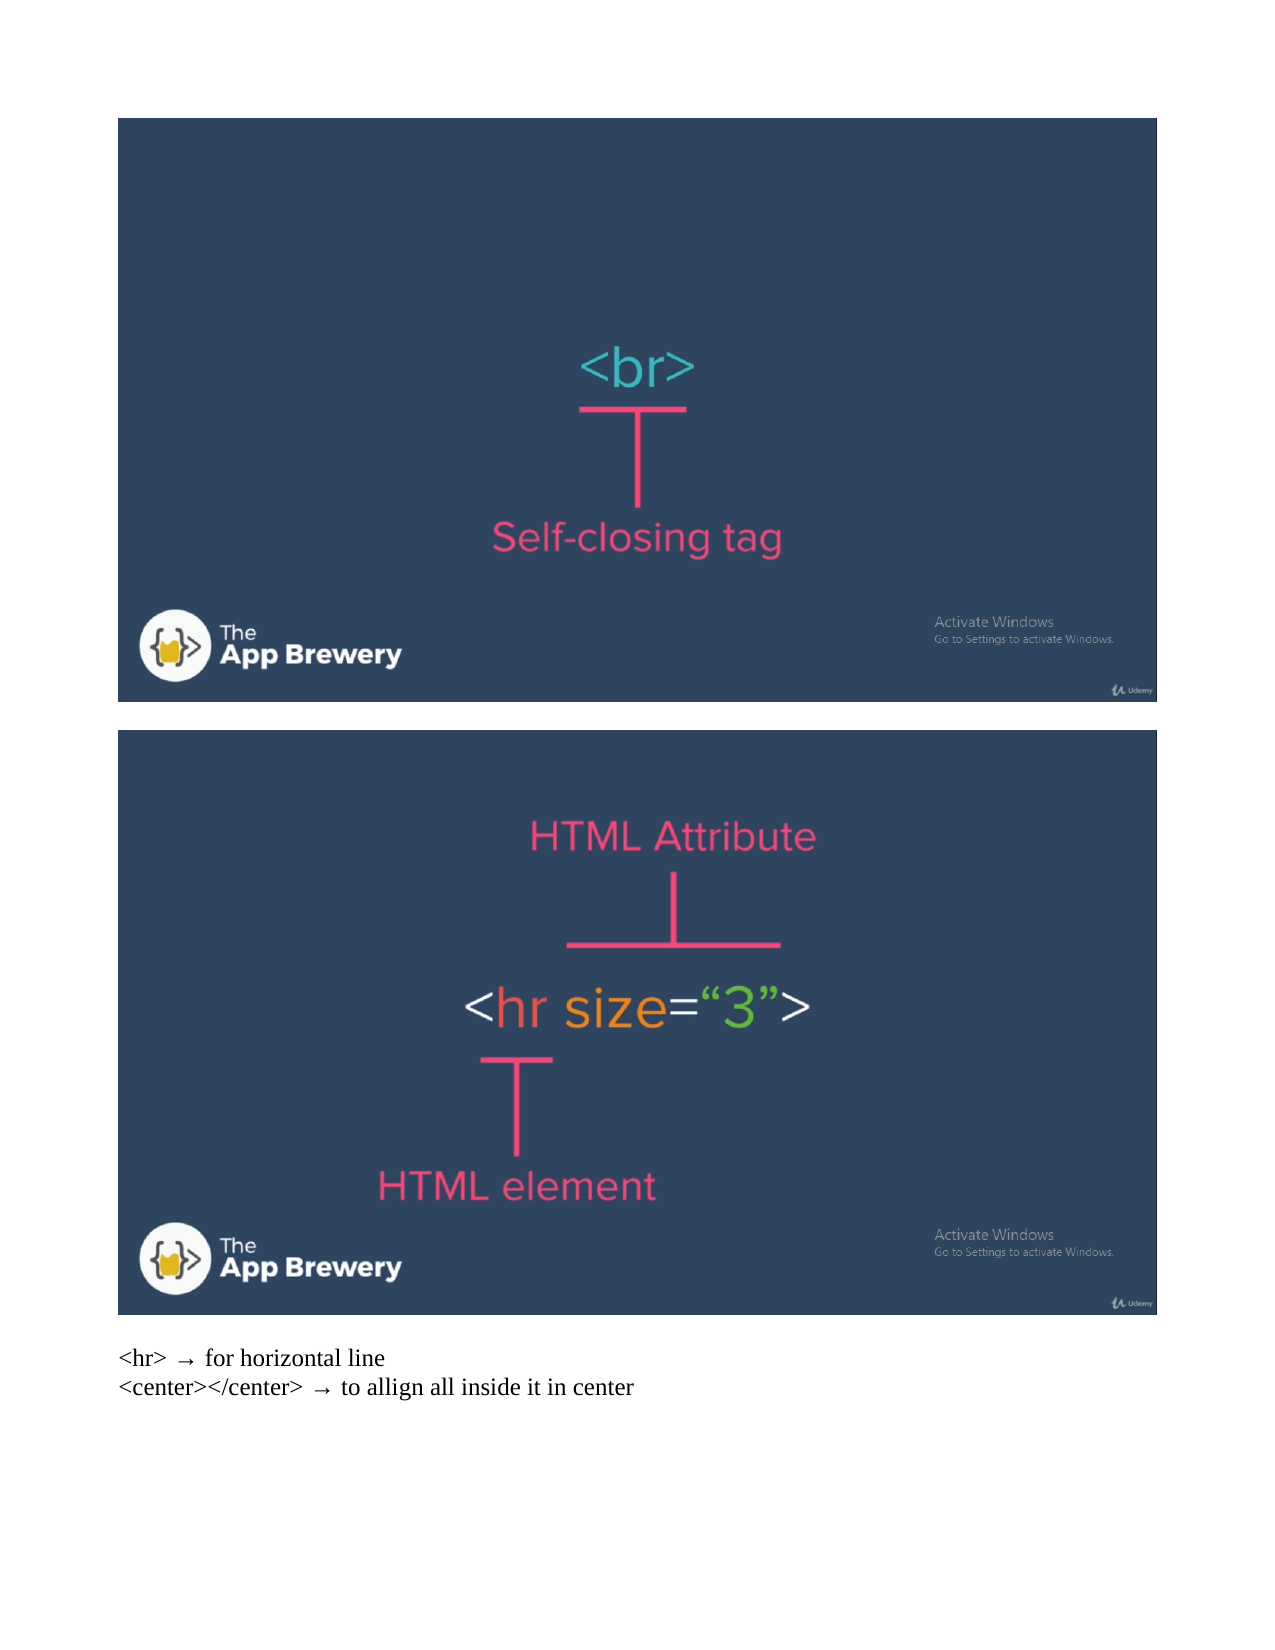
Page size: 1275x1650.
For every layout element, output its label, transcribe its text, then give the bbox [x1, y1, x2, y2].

text <center></center> → to allign all inside it in center [118, 1372, 1157, 1401]
picture [118, 118, 1157, 702]
text <hr> → for horizontal line [118, 1343, 1157, 1372]
picture [118, 730, 1157, 1315]
